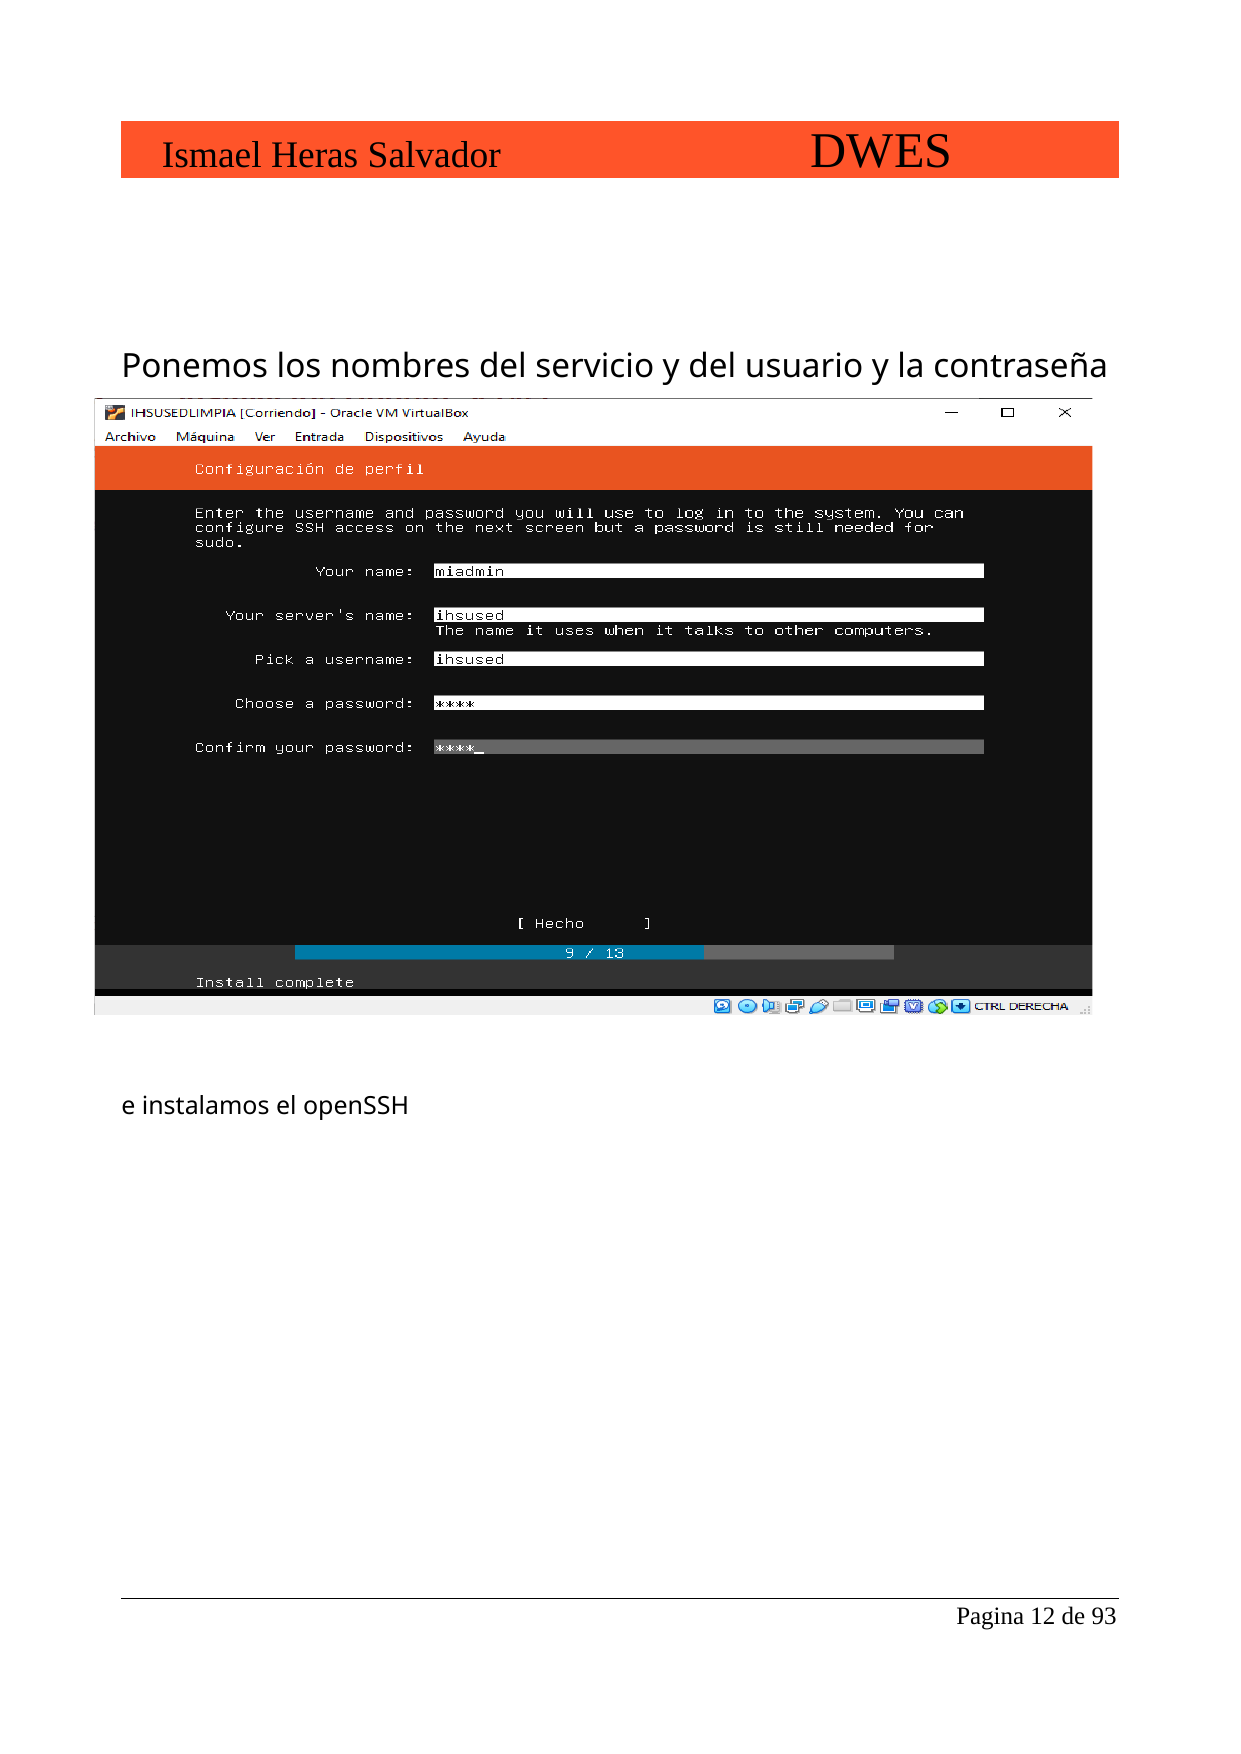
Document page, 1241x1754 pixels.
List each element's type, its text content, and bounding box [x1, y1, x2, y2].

text Ponemos los nombres del servicio y del usuario y la contraseña [121, 342, 1119, 387]
text e instalamos el openSSH [121, 1088, 1119, 1122]
picture [94, 398, 1093, 1015]
